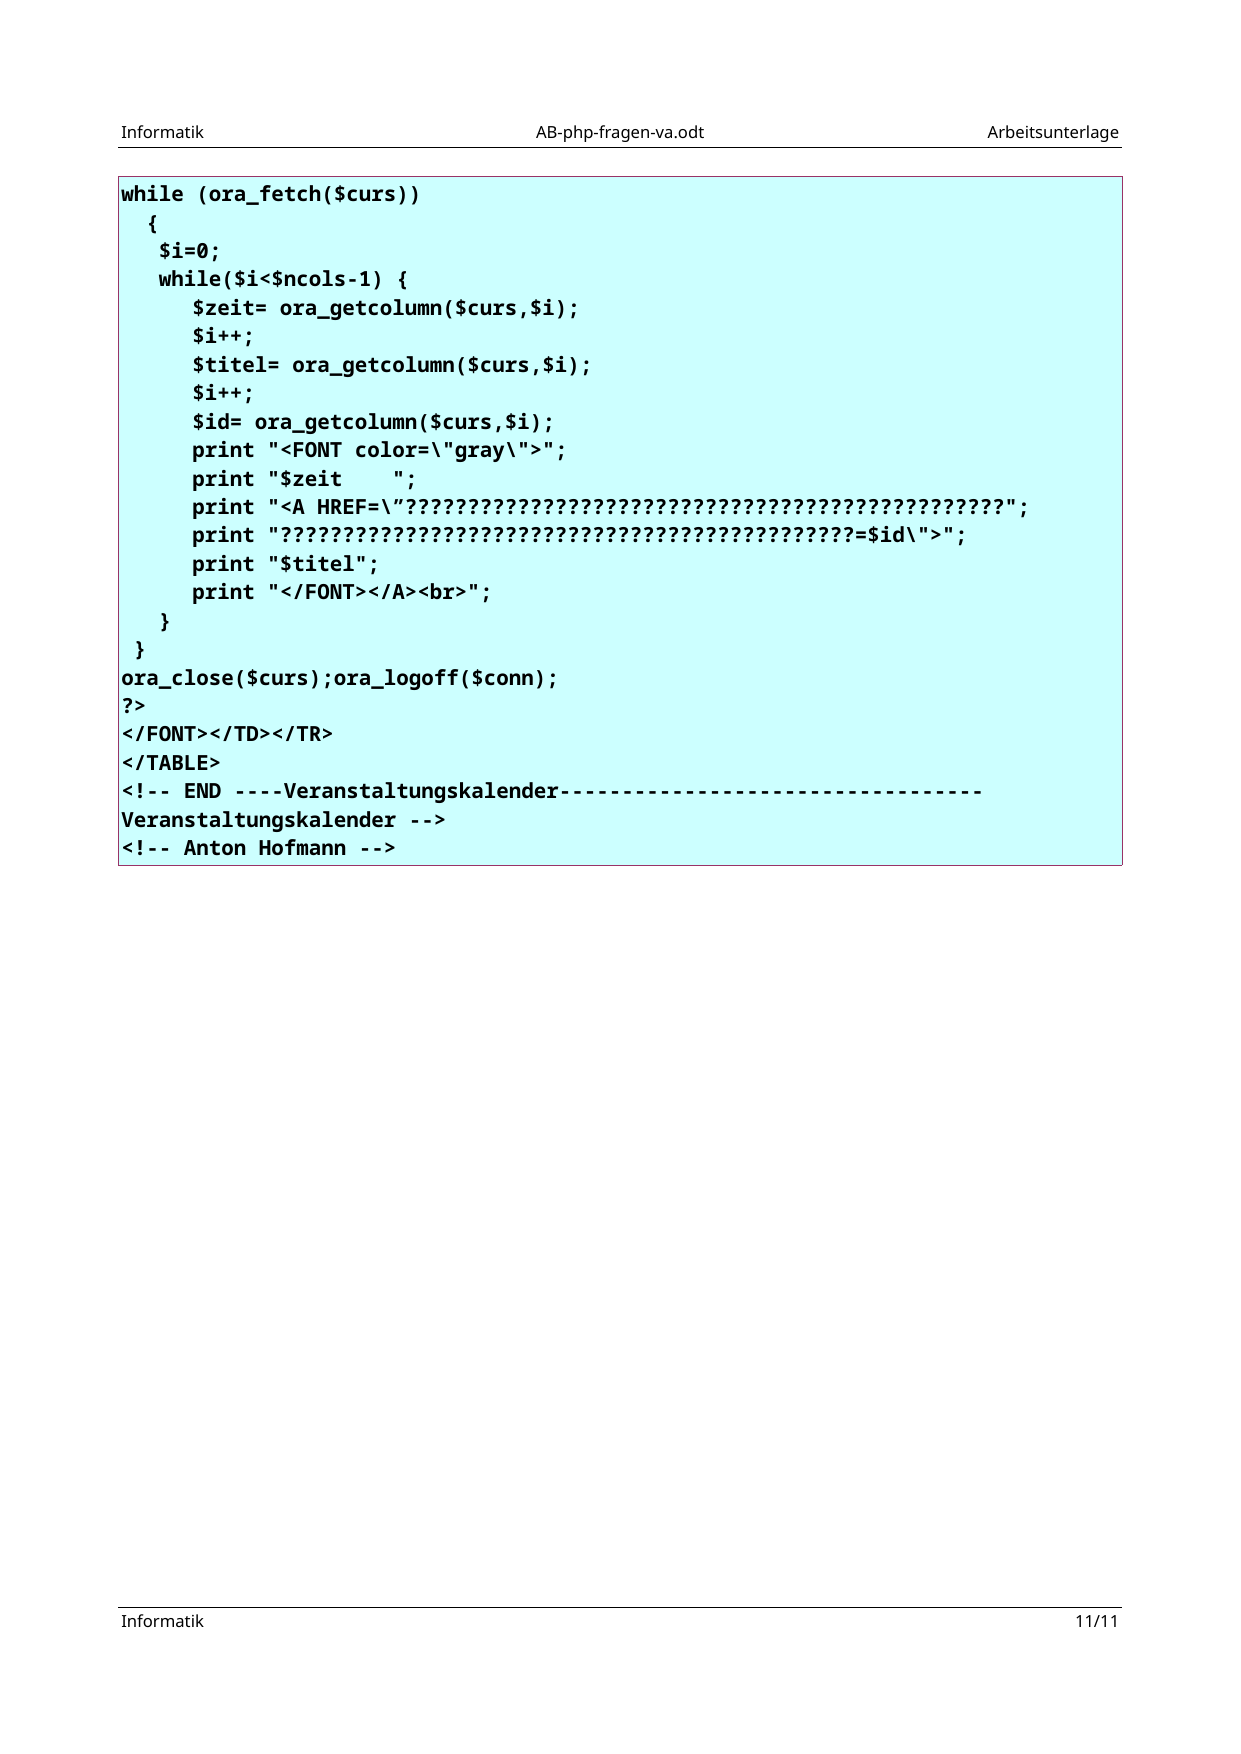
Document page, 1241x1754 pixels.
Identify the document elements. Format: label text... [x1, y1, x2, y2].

text $i=0; [119, 233, 1122, 262]
text $i++; [119, 318, 1122, 347]
text <!-- Anton Hofmann --> [119, 830, 1122, 865]
text while($i<$ncols-1) { [119, 262, 1122, 290]
text $zeit= ora_getcolumn($curs,$i); [119, 290, 1122, 318]
text ora_close($curs);ora_logoff($conn); [119, 660, 1122, 688]
text print "<FONT color=\"gray\">"; [119, 432, 1122, 461]
text { [119, 205, 1122, 233]
text print "<A HREF=\”????????????????????????????????????????????????"; [119, 489, 1122, 517]
text print "$zeit "; [119, 461, 1122, 489]
text print "$titel"; [119, 546, 1122, 574]
text $id= ora_getcolumn($curs,$i); [119, 404, 1122, 432]
text $titel= ora_getcolumn($curs,$i); [119, 347, 1122, 375]
text <!-- END ----Veranstaltungskalender---------------------------------- Veranstaltungskalender --> [119, 773, 1122, 830]
text } [119, 603, 1122, 631]
text while (ora_fetch($curs)) [119, 177, 1122, 205]
text ?> [119, 688, 1122, 717]
text $i++; [119, 375, 1122, 404]
text print "</FONT></A><br>"; [119, 574, 1122, 603]
text } [119, 631, 1122, 660]
text </FONT></TD></TR> [119, 717, 1122, 745]
text </TABLE> [119, 745, 1122, 773]
text print "??????????????????????????????????????????????=$id\">"; [119, 517, 1122, 546]
